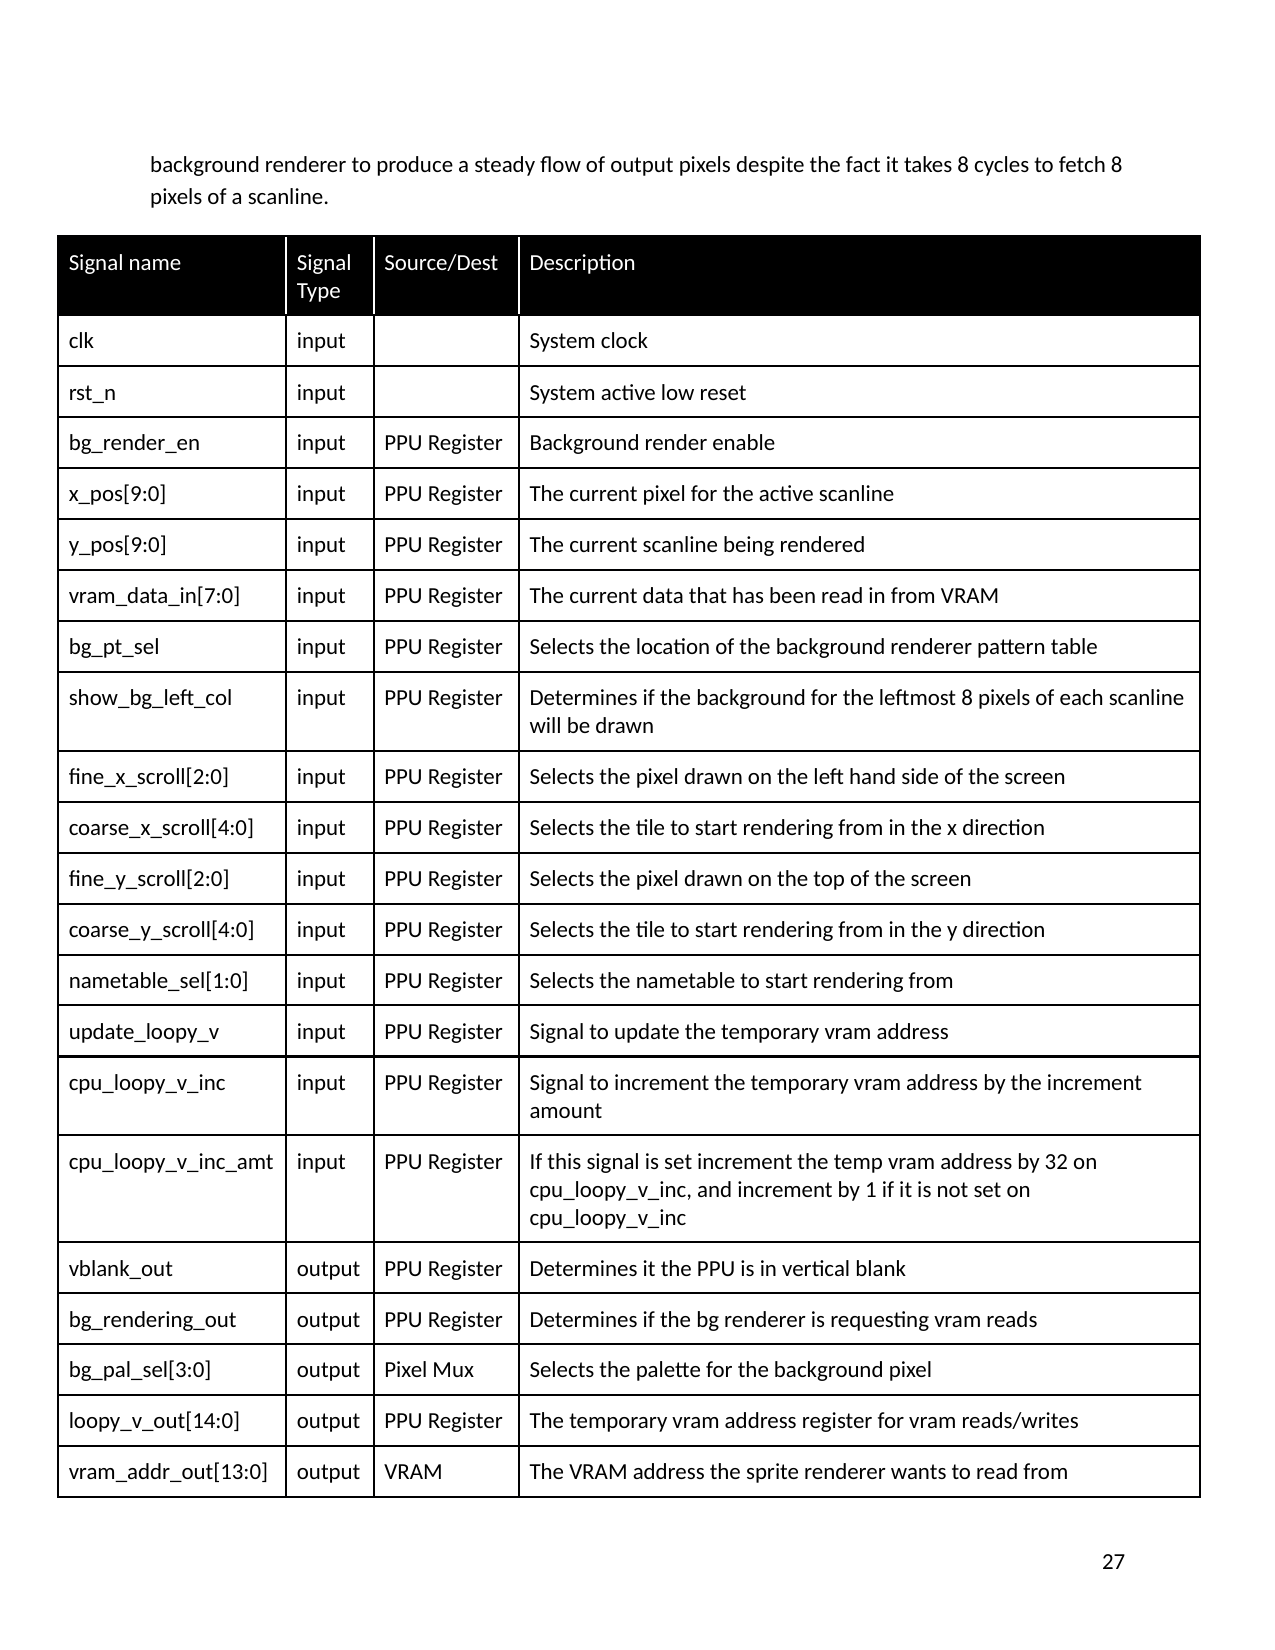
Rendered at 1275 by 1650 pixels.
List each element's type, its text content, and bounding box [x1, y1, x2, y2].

table_cell input [287, 1136, 373, 1241]
table_cell Selects the palette for the background pixel [520, 1345, 1199, 1394]
table_cell bg_render_en [59, 418, 285, 467]
table_cell PPU Register [375, 956, 518, 1004]
table_cell Determines if the background for the leftmost 8 pixels of each scanline will be drawn [520, 673, 1199, 750]
table_cell VRAM [375, 1447, 518, 1496]
table_cell bg_pt_sel [59, 622, 285, 671]
table_cell fine_x_scroll[2:0] [59, 752, 285, 801]
table_cell PPU Register [375, 1058, 518, 1134]
table_cell PPU Register [375, 1006, 518, 1055]
table_cell output [287, 1294, 373, 1343]
table_cell coarse_y_scroll[4:0] [59, 905, 285, 953]
table_cell input [287, 752, 373, 801]
table_cell rst_n [59, 367, 285, 416]
table_cell The VRAM address the sprite renderer wants to read from [520, 1447, 1199, 1496]
table_cell cpu_loopy_v_inc [59, 1058, 285, 1134]
table_cell Signal to increment the temporary vram address by the increment amount [520, 1058, 1199, 1134]
table_cell cpu_loopy_v_inc_amt [59, 1136, 285, 1241]
table_cell input [287, 520, 373, 569]
table_header Description [520, 237, 1199, 314]
table_cell output [287, 1345, 373, 1394]
table_cell [375, 316, 518, 365]
table_cell output [287, 1447, 373, 1496]
table_cell [375, 367, 518, 416]
table_cell System clock [520, 316, 1199, 365]
table_cell PPU Register [375, 622, 518, 671]
table_cell clk [59, 316, 285, 365]
table_cell input [287, 673, 373, 750]
table_cell input [287, 622, 373, 671]
table_cell PPU Register [375, 905, 518, 953]
table_cell PPU Register [375, 854, 518, 902]
table_cell output [287, 1396, 373, 1445]
table_cell output [287, 1243, 373, 1292]
table_cell Selects the pixel drawn on the top of the screen [520, 854, 1199, 902]
table_cell PPU Register [375, 1136, 518, 1241]
table_cell PPU Register [375, 1294, 518, 1343]
table_cell vram_addr_out[13:0] [59, 1447, 285, 1496]
table_cell bg_rendering_out [59, 1294, 285, 1343]
table_cell Selects the pixel drawn on the left hand side of the screen [520, 752, 1199, 801]
table_cell Selects the tile to start rendering from in the x direction [520, 803, 1199, 852]
table_cell The current pixel for the active scanline [520, 469, 1199, 518]
table_cell nametable_sel[1:0] [59, 956, 285, 1004]
table_cell Selects the location of the background renderer pattern table [520, 622, 1199, 671]
table_header Signal name [59, 237, 285, 314]
table_cell PPU Register [375, 571, 518, 620]
table_header Source/Dest [375, 237, 518, 314]
table_cell PPU Register [375, 520, 518, 569]
table_cell Background render enable [520, 418, 1199, 467]
table_cell The current scanline being rendered [520, 520, 1199, 569]
table_cell update_loopy_v [59, 1006, 285, 1055]
table_cell input [287, 854, 373, 902]
table_cell Determines if the bg renderer is requesting vram reads [520, 1294, 1199, 1343]
table_cell input [287, 956, 373, 1004]
table_cell loopy_v_out[14:0] [59, 1396, 285, 1445]
table_cell PPU Register [375, 803, 518, 852]
table_cell vblank_out [59, 1243, 285, 1292]
table_cell input [287, 1058, 373, 1134]
table_cell PPU Register [375, 673, 518, 750]
table_cell x_pos[9:0] [59, 469, 285, 518]
table_cell input [287, 1006, 373, 1055]
text background renderer to produce a steady flow of output pixels despite the fact it takes 8 cycles to fetch 8 pixels of a scanline. [150, 150, 1125, 210]
table_cell Determines it the PPU is in vertical blank [520, 1243, 1199, 1292]
table_cell PPU Register [375, 469, 518, 518]
table_cell The temporary vram address register for vram reads/writes [520, 1396, 1199, 1445]
table_cell PPU Register [375, 752, 518, 801]
table_cell Selects the tile to start rendering from in the y direction [520, 905, 1199, 953]
table_cell show_bg_left_col [59, 673, 285, 750]
table_cell vram_data_in[7:0] [59, 571, 285, 620]
table_header Signal Type [287, 237, 373, 314]
table_cell input [287, 571, 373, 620]
table_cell input [287, 316, 373, 365]
table_cell If this signal is set increment the temp vram address by 32 on cpu_loopy_v_inc, and increment by 1 if it is not set on cpu_loopy_v_inc [520, 1136, 1199, 1241]
table_cell input [287, 469, 373, 518]
table_cell PPU Register [375, 1243, 518, 1292]
table_cell input [287, 367, 373, 416]
table_cell The current data that has been read in from VRAM [520, 571, 1199, 620]
table_cell Selects the nametable to start rendering from [520, 956, 1199, 1004]
table_cell PPU Register [375, 418, 518, 467]
table_cell coarse_x_scroll[4:0] [59, 803, 285, 852]
table_cell input [287, 418, 373, 467]
table_cell y_pos[9:0] [59, 520, 285, 569]
table_cell Pixel Mux [375, 1345, 518, 1394]
table_cell Signal to update the temporary vram address [520, 1006, 1199, 1055]
table_cell fine_y_scroll[2:0] [59, 854, 285, 902]
table_cell bg_pal_sel[3:0] [59, 1345, 285, 1394]
table_cell input [287, 905, 373, 953]
table_cell System active low reset [520, 367, 1199, 416]
table_cell PPU Register [375, 1396, 518, 1445]
table_cell input [287, 803, 373, 852]
